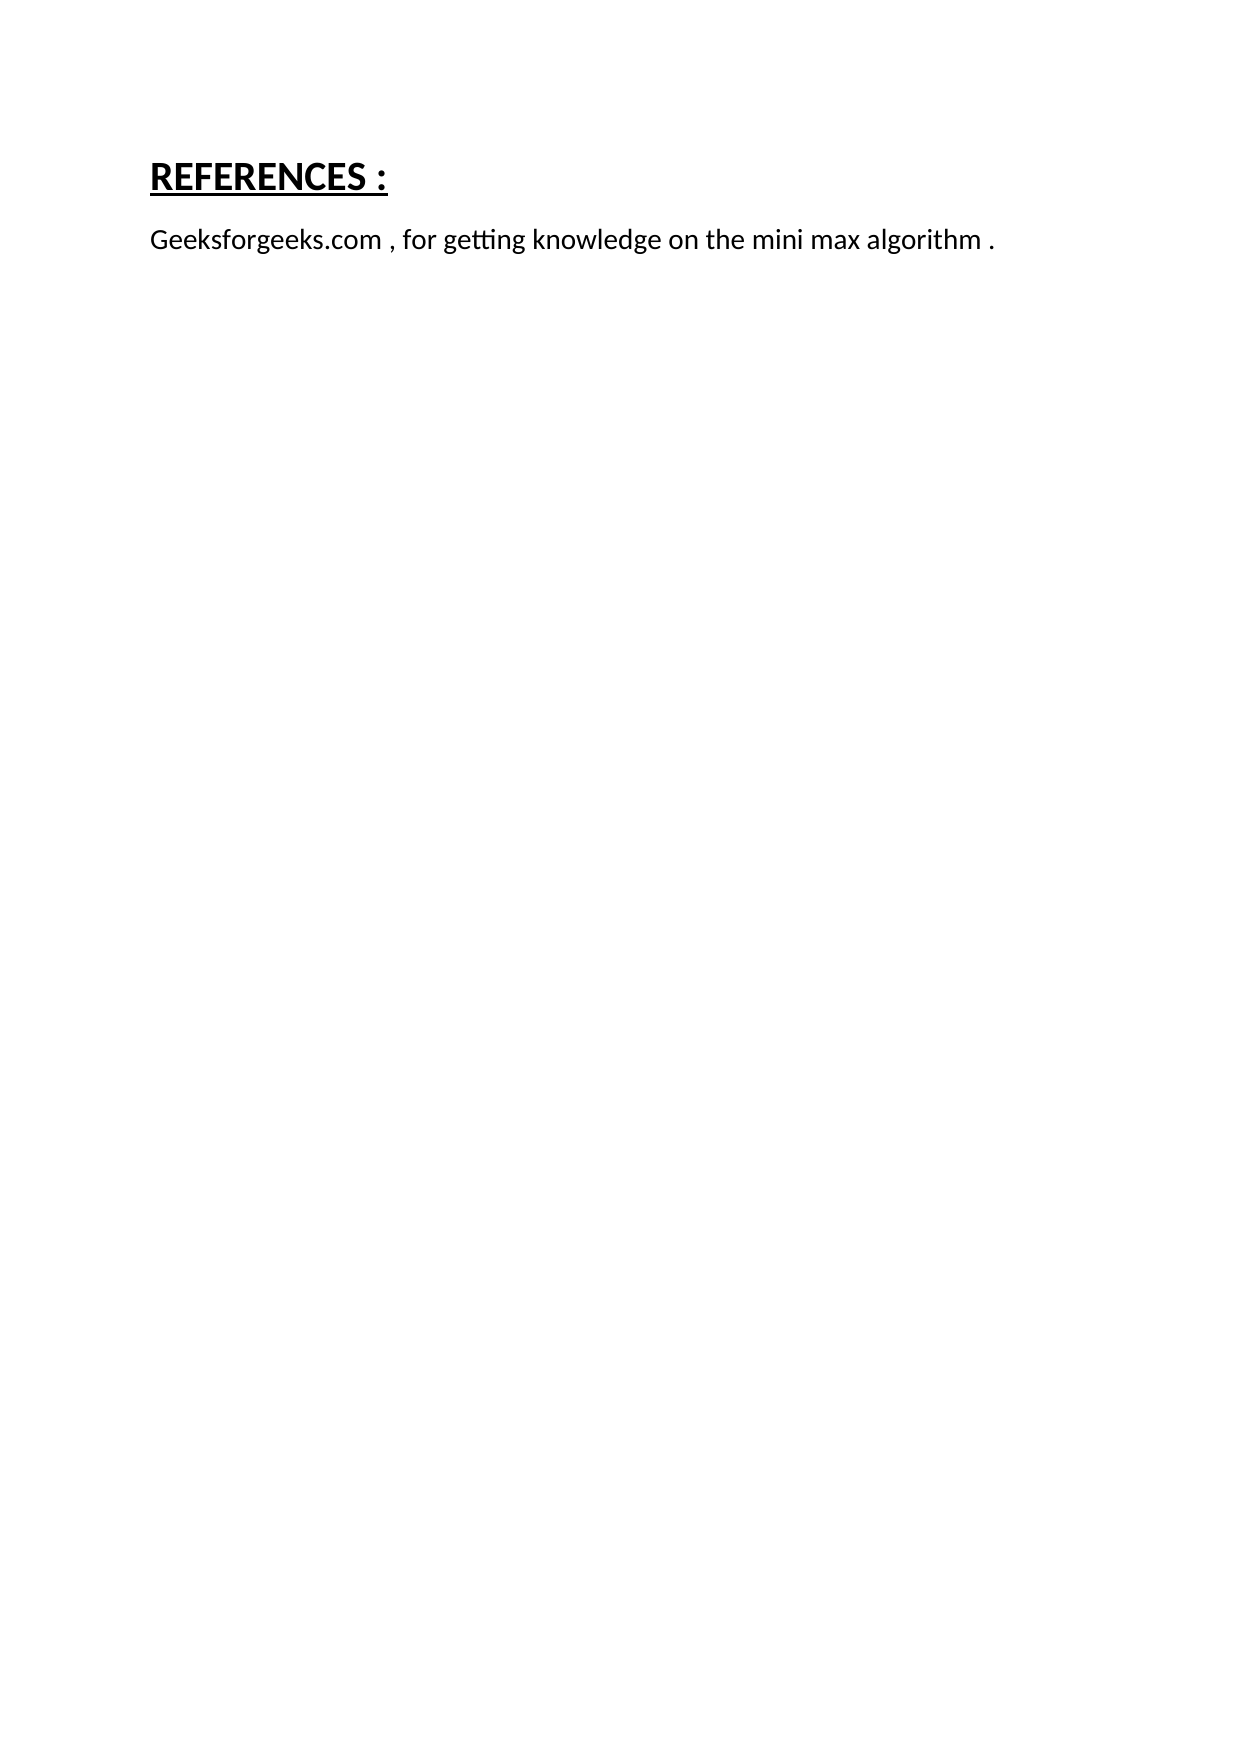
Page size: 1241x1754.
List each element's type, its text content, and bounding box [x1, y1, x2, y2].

text Geeksforgeeks.com , for getting knowledge on the mini max algorithm . [150, 221, 1090, 257]
text REFERENCES : [150, 150, 1090, 201]
